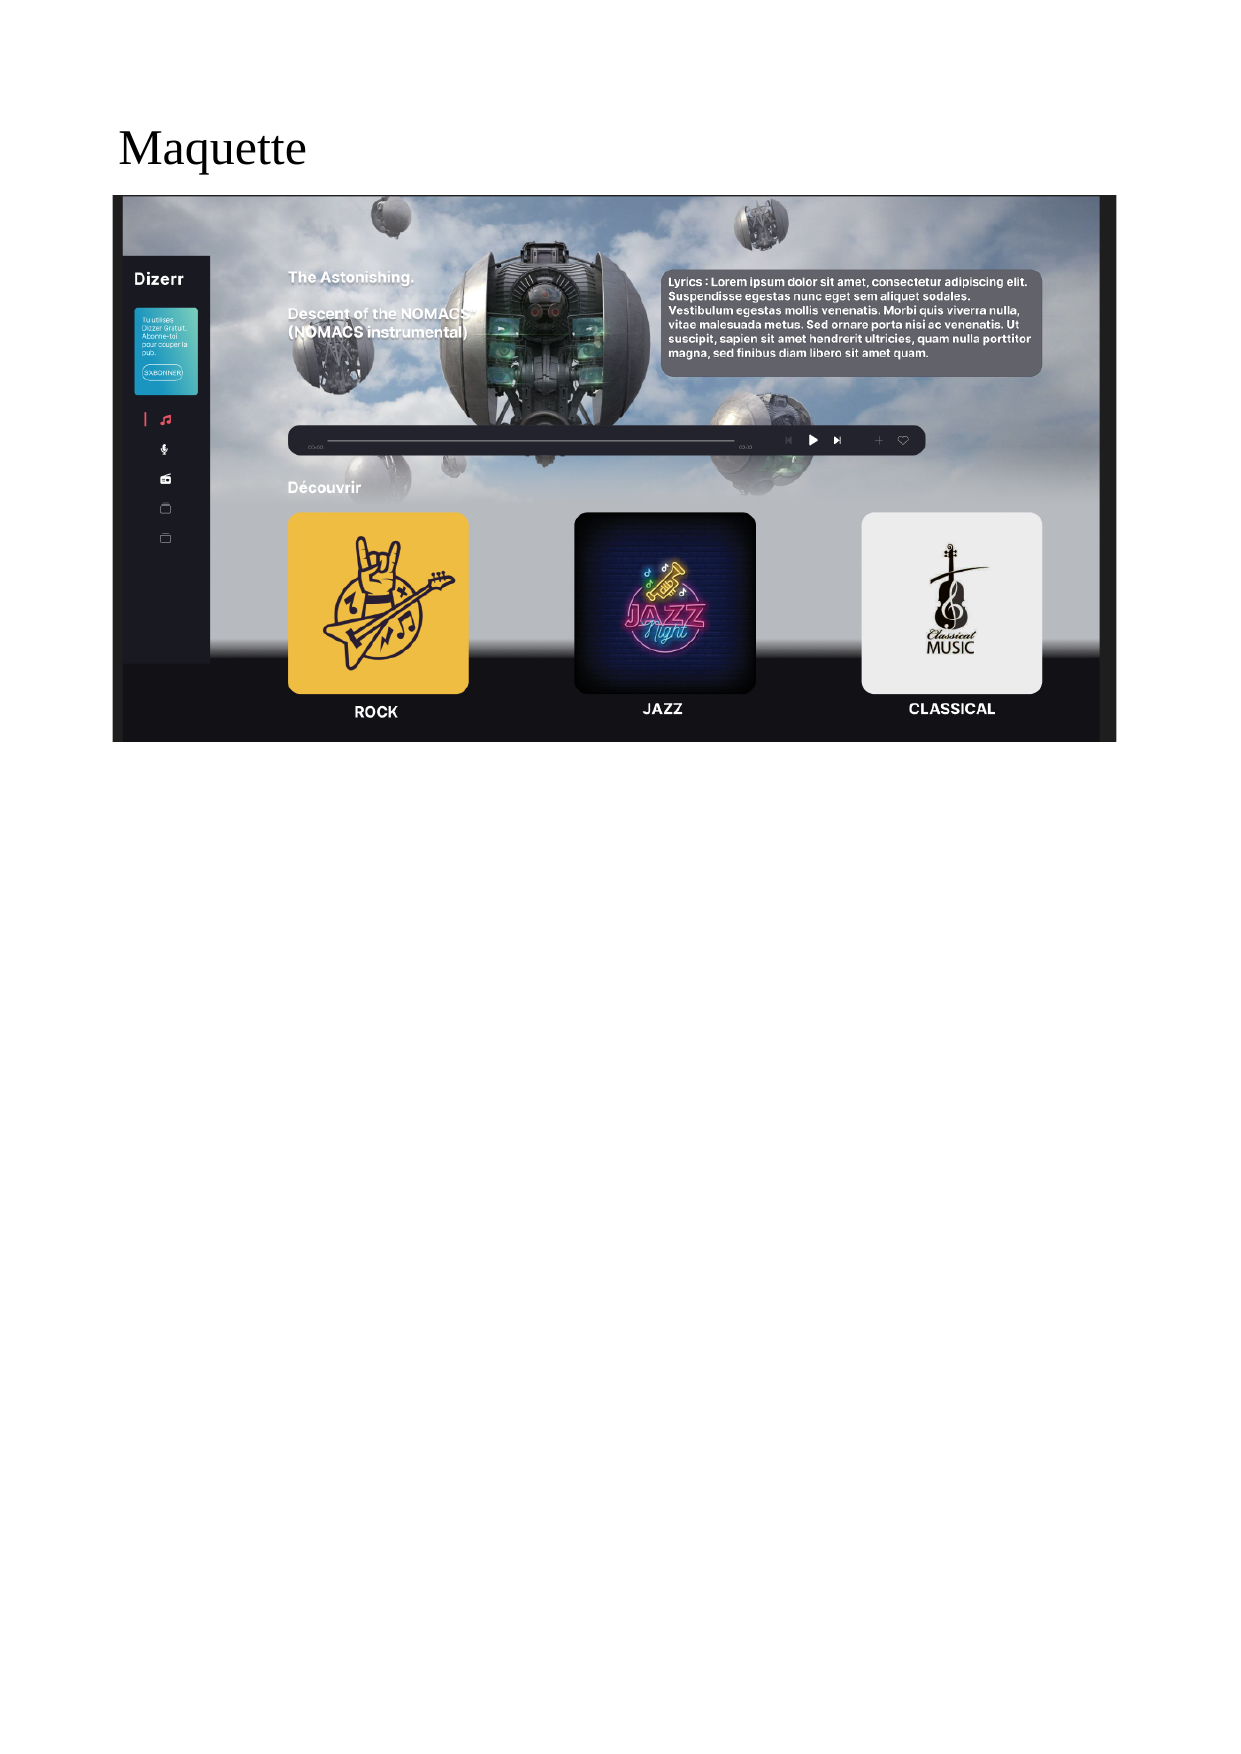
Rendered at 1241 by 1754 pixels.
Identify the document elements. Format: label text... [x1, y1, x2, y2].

picture [112, 195, 1117, 742]
text Maquette [118, 118, 1122, 176]
